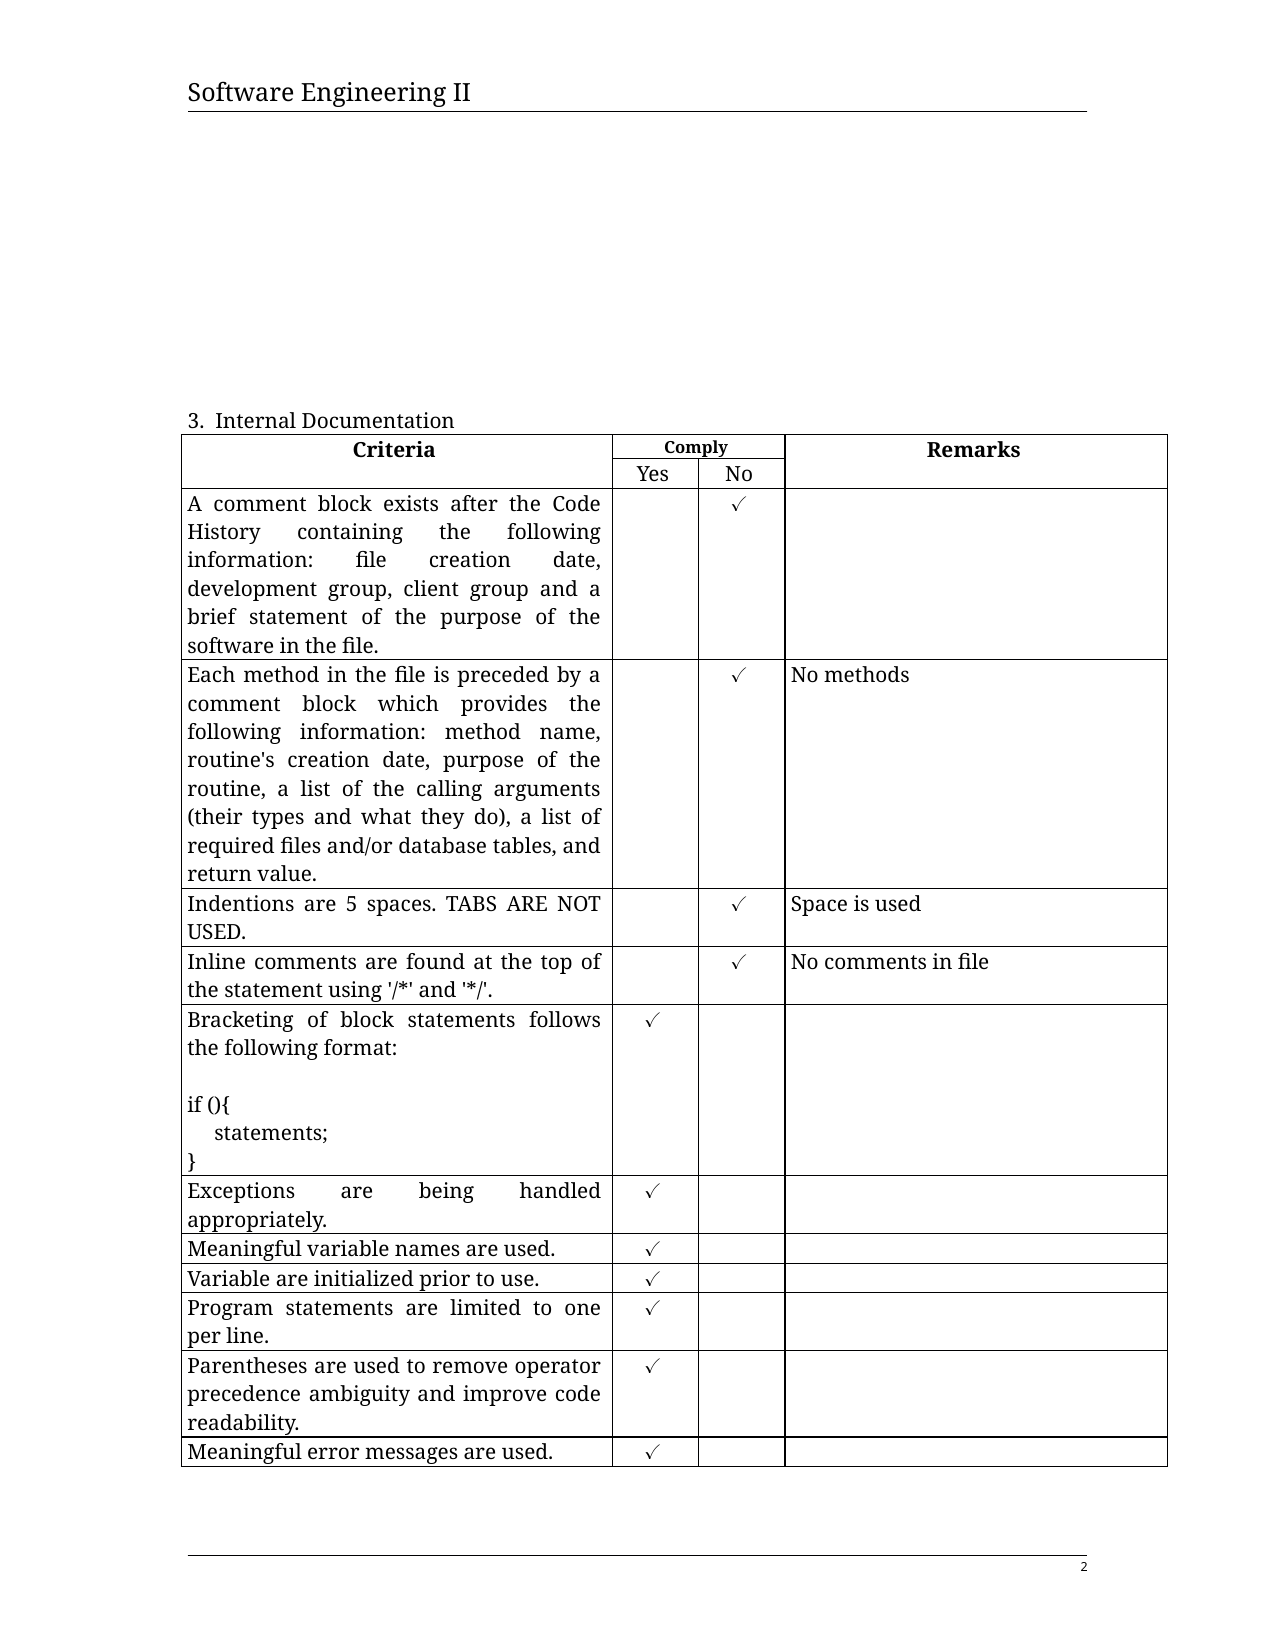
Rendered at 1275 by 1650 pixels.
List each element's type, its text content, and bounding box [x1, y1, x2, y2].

table_cell ✓ [613, 1293, 698, 1350]
table_cell [786, 1005, 1167, 1175]
table_cell ✓ [699, 489, 784, 659]
table_cell [699, 1293, 784, 1350]
table_cell [786, 489, 1167, 659]
table_cell ✓ [613, 1351, 698, 1436]
table_cell A comment block exists after the Code History containing the following information: file creation date, development group, client group and a brief statement of the purpose of the software in the file. [182, 489, 612, 659]
table_cell [786, 1264, 1167, 1292]
table_cell ✓ [613, 1176, 698, 1233]
table_cell [699, 1264, 784, 1292]
table_cell Meaningful error messages are used. [182, 1438, 612, 1466]
table_header Comply [613, 435, 784, 458]
table_cell Yes [613, 459, 698, 488]
table_cell [699, 1234, 784, 1263]
table_cell [613, 947, 698, 1004]
table_cell ✓ [613, 1234, 698, 1263]
table_cell No methods [786, 660, 1167, 888]
table_cell [786, 1234, 1167, 1263]
table_header Remarks [786, 435, 1167, 488]
table_cell Exceptions are being handled appropriately. [182, 1176, 612, 1233]
text 3. Internal Documentation [187, 406, 1087, 434]
table_cell Meaningful variable names are used. [182, 1234, 612, 1263]
table_cell [786, 1438, 1167, 1466]
table_cell ✓ [699, 660, 784, 888]
table_cell [786, 1293, 1167, 1350]
table_cell [699, 1176, 784, 1233]
table_cell [613, 660, 698, 888]
table_cell Each method in the file is preceded by a comment block which provides the following information: method name, routine's creation date, purpose of the routine, a list of the calling arguments (their types and what they do), a list of required files and/or database tables, and return value. [182, 660, 612, 888]
table_cell Bracketing of block statements follows the following format: if (){ statements; } [182, 1005, 612, 1175]
table_cell ✓ [613, 1438, 698, 1466]
table_cell [786, 1351, 1167, 1436]
table_cell ✓ [699, 947, 784, 1004]
table_cell [699, 1438, 784, 1466]
table_cell Parentheses are used to remove operator precedence ambiguity and improve code readability. [182, 1351, 612, 1436]
table_cell No comments in file [786, 947, 1167, 1004]
table_cell [786, 1176, 1167, 1233]
table_cell ✓ [613, 1005, 698, 1175]
table_cell Variable are initialized prior to use. [182, 1264, 612, 1292]
table_cell [699, 1005, 784, 1175]
table_header Criteria [182, 435, 612, 488]
table_cell Program statements are limited to one per line. [182, 1293, 612, 1350]
table_cell Inline comments are found at the top of the statement using '/*' and '*/'. [182, 947, 612, 1004]
table_cell Space is used [786, 889, 1167, 946]
table_cell Indentions are 5 spaces. TABS ARE NOT USED. [182, 889, 612, 946]
table_cell ✓ [699, 889, 784, 946]
table_cell [613, 889, 698, 946]
table_cell No [699, 459, 784, 488]
table_cell [613, 489, 698, 659]
table_cell [699, 1351, 784, 1436]
table_cell ✓ [613, 1264, 698, 1292]
